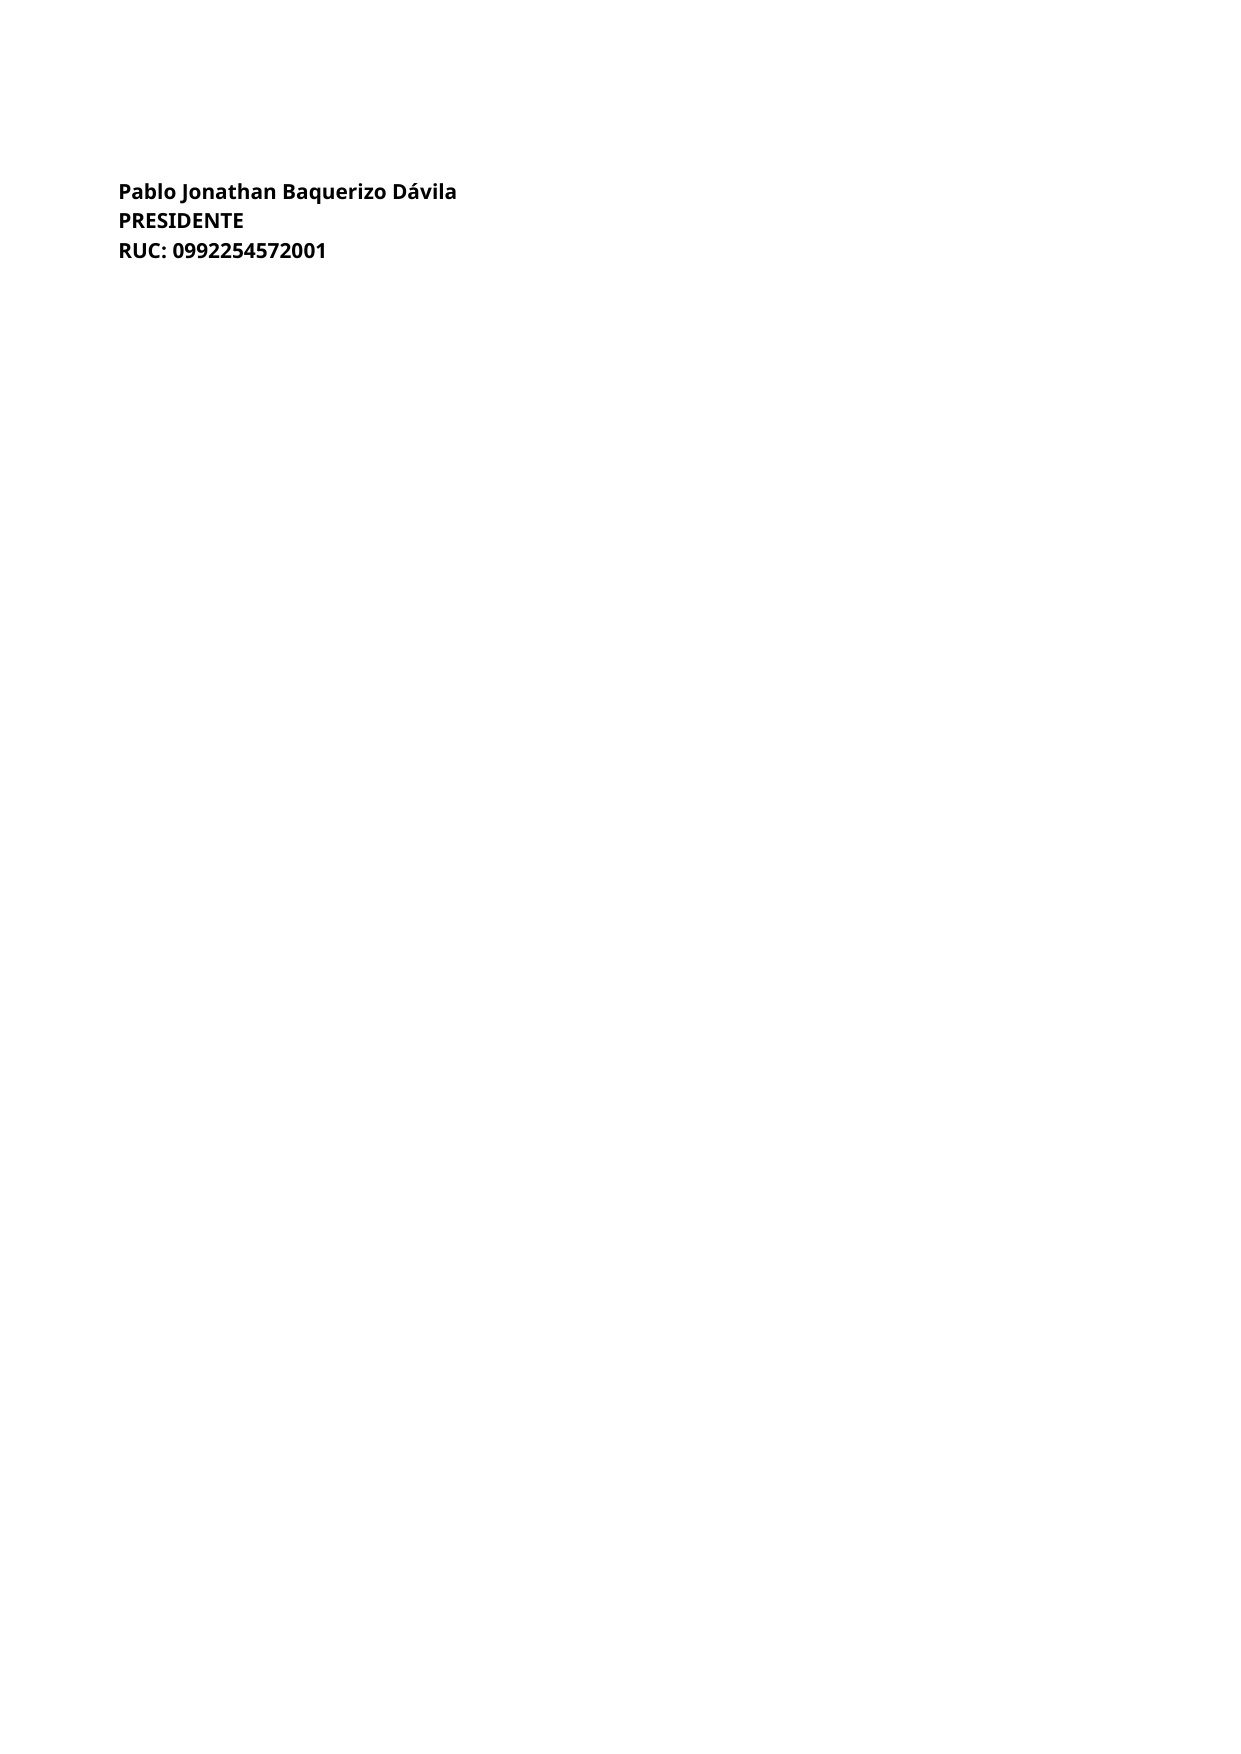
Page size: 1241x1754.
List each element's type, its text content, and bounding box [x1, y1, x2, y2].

text RUC: 0992254572001 [118, 236, 1122, 264]
text PRESIDENTE [118, 207, 1122, 235]
text Pablo Jonathan Baquerizo Dávila [118, 177, 1122, 206]
